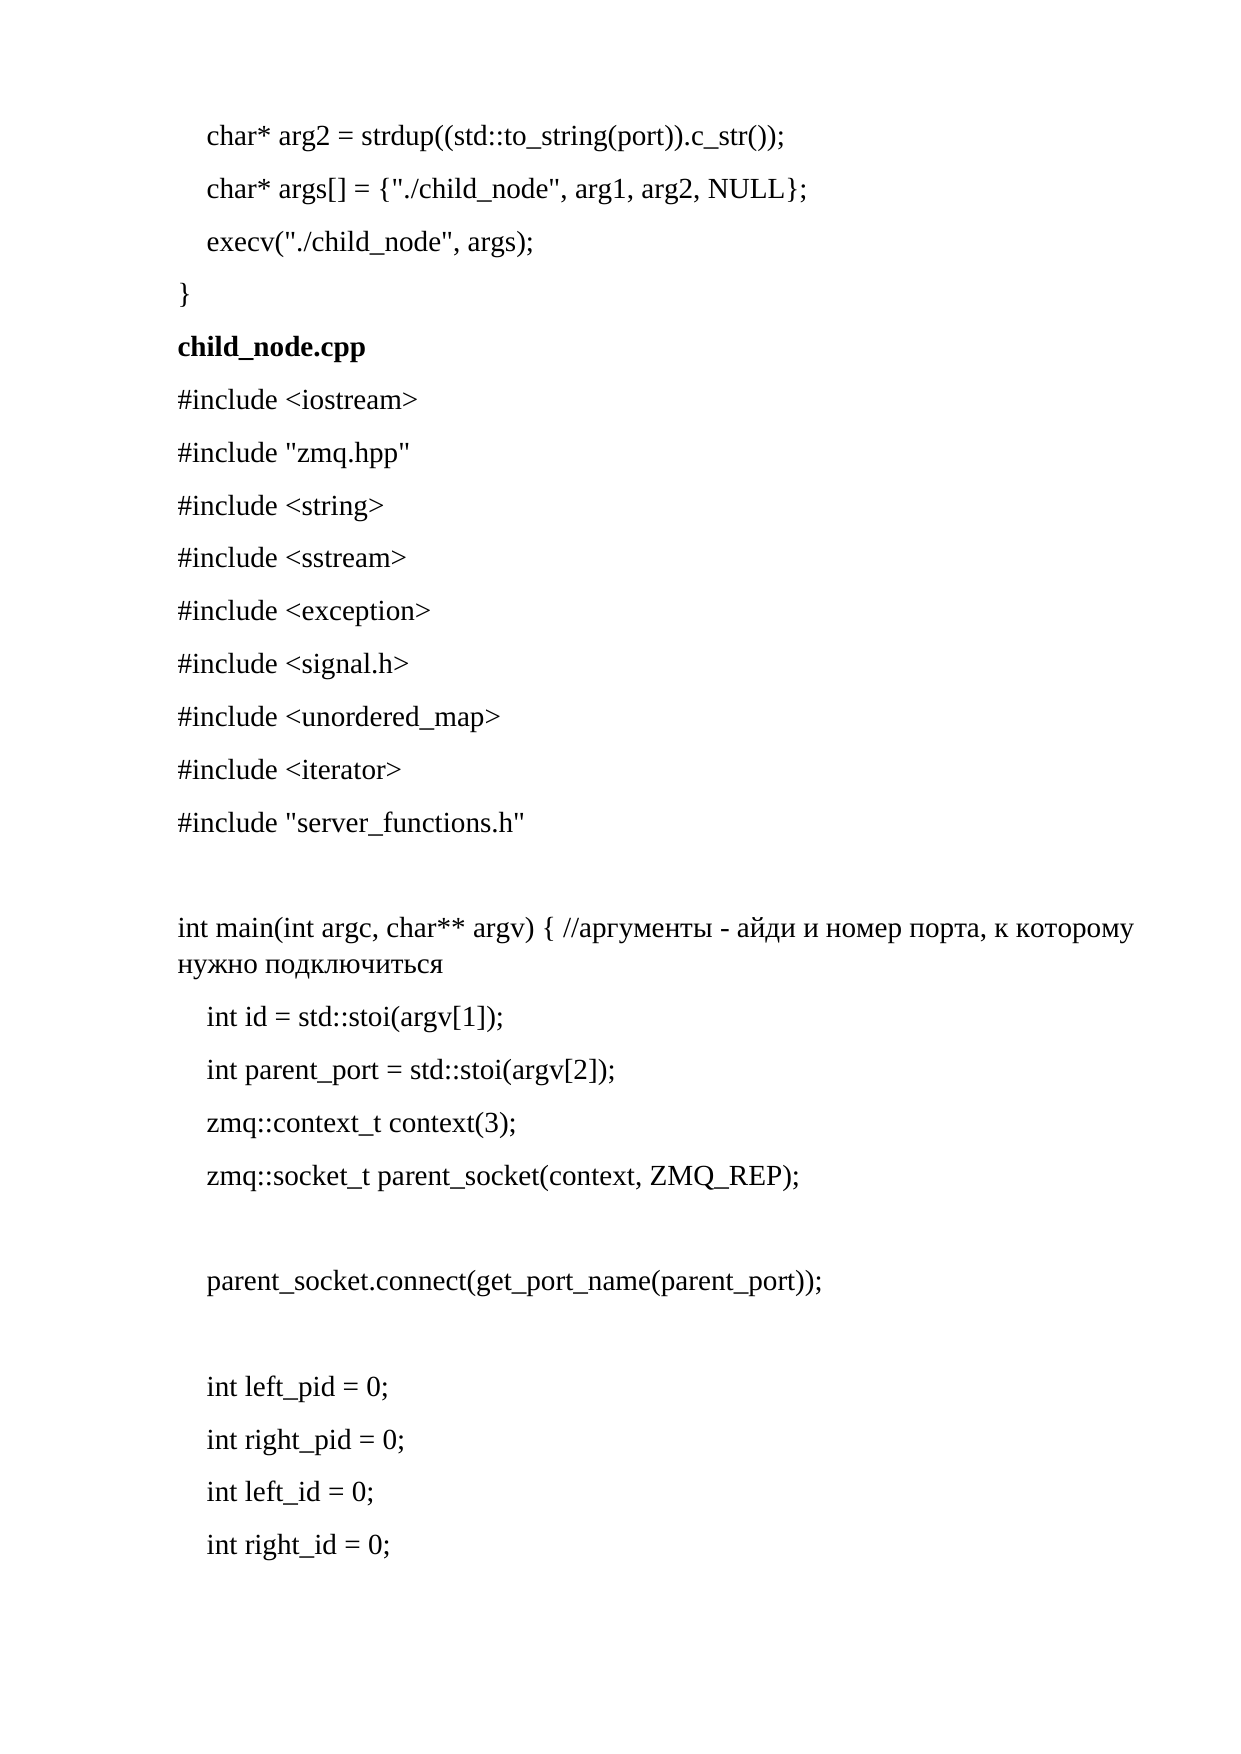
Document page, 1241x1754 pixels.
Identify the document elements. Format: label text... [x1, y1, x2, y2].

text parent_socket.connect(get_port_name(parent_port)); [177, 1263, 1152, 1297]
text int right_pid = 0; [177, 1422, 1152, 1455]
text child_node.cpp [177, 329, 1152, 363]
text int main(int argc, char** argv) { //аргументы - айди и номер порта, к которому нужно подключиться [177, 910, 1152, 980]
text #include <exception> [177, 593, 1152, 627]
text execv("./child_node", args); [177, 224, 1152, 257]
text int right_id = 0; [177, 1527, 1152, 1561]
text char* args[] = {"./child_node", arg1, arg2, NULL}; [177, 171, 1152, 204]
text #include <iterator> [177, 752, 1152, 785]
text #include <iostream> [177, 382, 1152, 416]
text #include "server_functions.h" [177, 805, 1152, 838]
text #include <sstream> [177, 541, 1152, 574]
text int parent_port = std::stoi(argv[2]); [177, 1052, 1152, 1086]
text char* arg2 = strdup((std::to_string(port)).c_str()); [177, 118, 1152, 152]
text #include <unordered_map> [177, 699, 1152, 733]
text int id = std::stoi(argv[1]); [177, 999, 1152, 1033]
text } [177, 277, 1152, 310]
text zmq::socket_t parent_socket(context, ZMQ_REP); [177, 1158, 1152, 1191]
text int left_id = 0; [177, 1474, 1152, 1508]
text #include <signal.h> [177, 646, 1152, 680]
text #include <string> [177, 488, 1152, 521]
text zmq::context_t context(3); [177, 1105, 1152, 1138]
text int left_pid = 0; [177, 1369, 1152, 1402]
text #include "zmq.hpp" [177, 435, 1152, 468]
